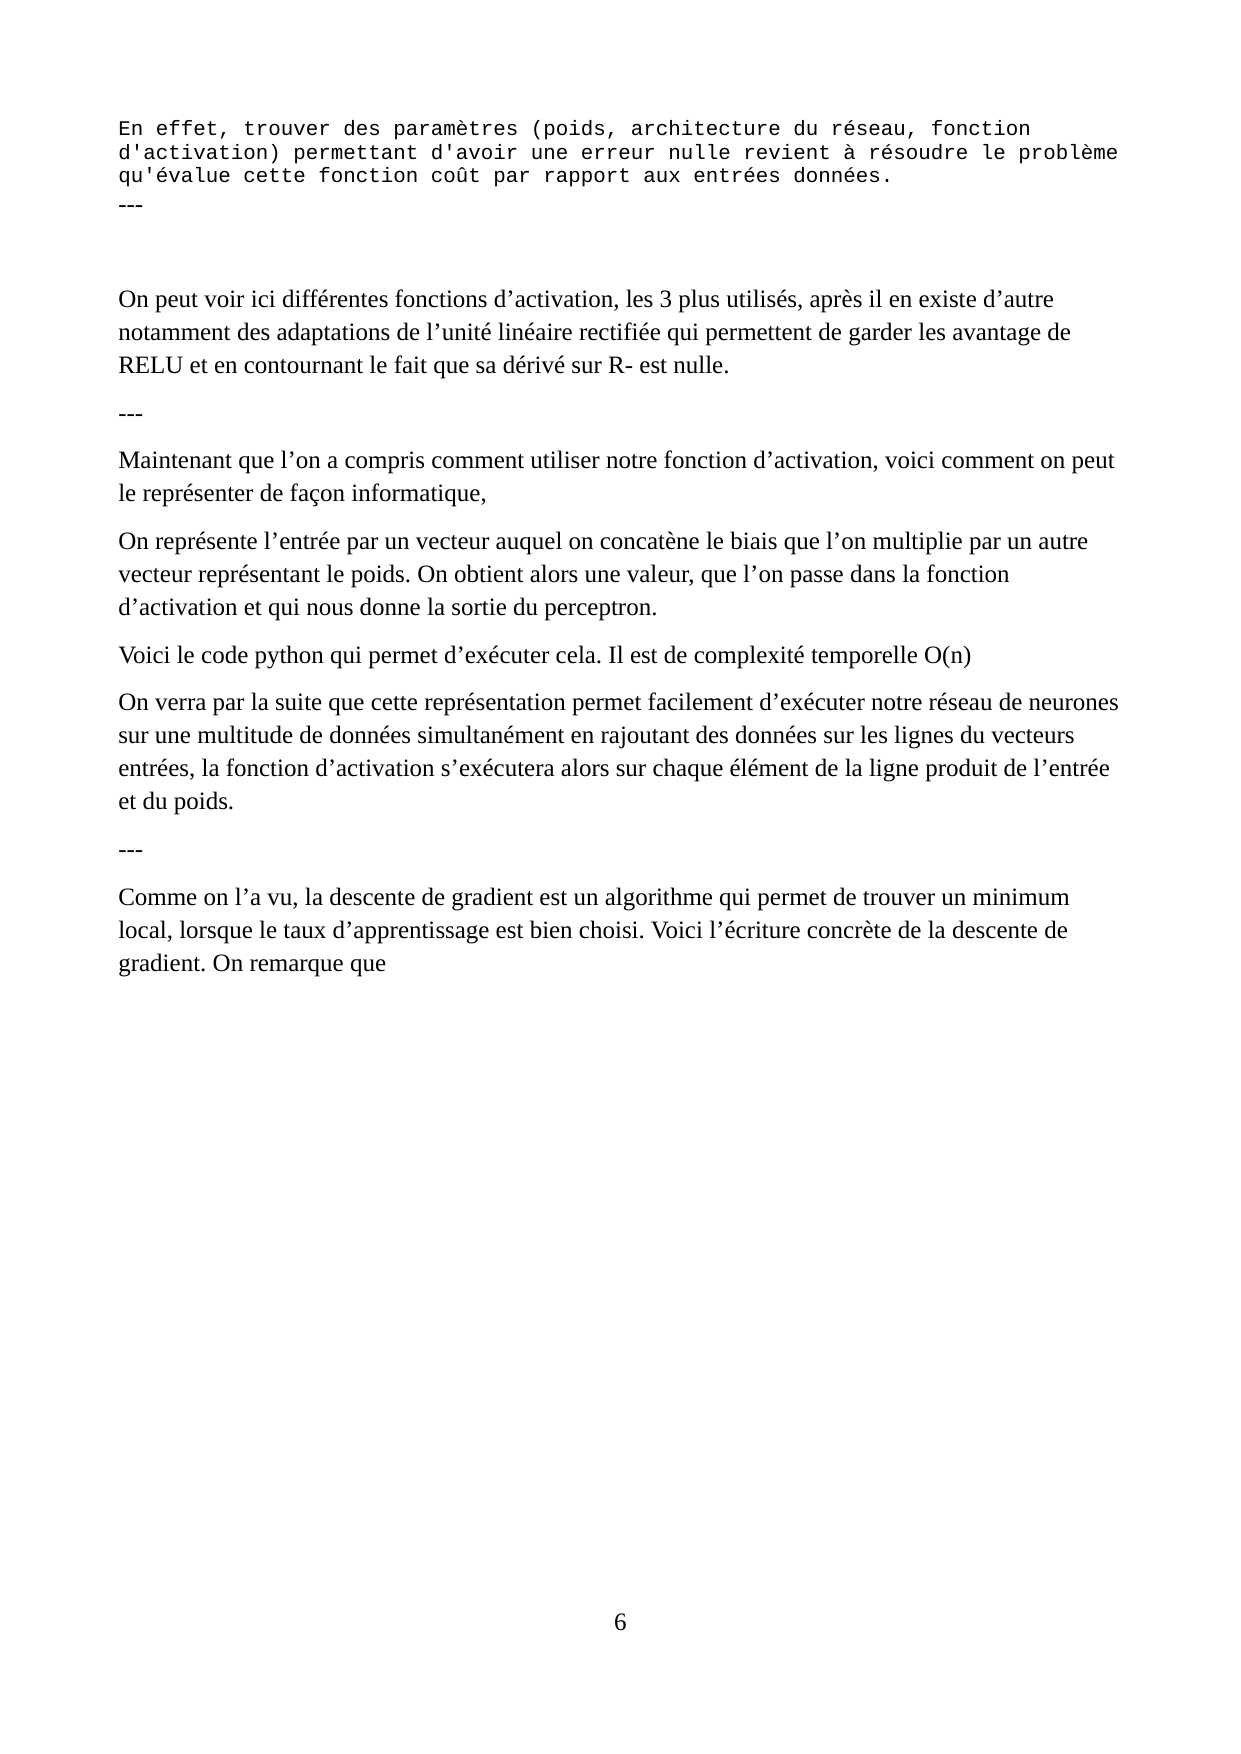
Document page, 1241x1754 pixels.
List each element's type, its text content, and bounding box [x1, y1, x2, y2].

text Voici le code python qui permet d’exécuter cela. Il est de complexité temporelle O(n) [118, 640, 1122, 668]
text On peut voir ici différentes fonctions d’activation, les 3 plus utilisés, après il en existe d’autre notamment des adaptations de l’unité linéaire rectifiée qui permettent de garder les avantage de RELU et en contournant le fait que sa dérivé sur R- est nulle. [118, 284, 1122, 379]
text --- [118, 189, 1122, 218]
text Comme on l’a vu, la descente de gradient est un algorithme qui permet de trouver un minimum local, lorsque le taux d’apprentissage est bien choisi. Voici l’écriture concrète de la descente de gradient. On remarque que [118, 882, 1122, 976]
text --- [118, 834, 1122, 863]
text Maintenant que l’on a compris comment utiliser notre fonction d’activation, voici comment on peut le représenter de façon informatique, [118, 446, 1122, 507]
text On représente l’entrée par un vecteur auquel on concatène le biais que l’on multiplie par un autre vecteur représentant le poids. On obtient alors une valeur, que l’on passe dans la fonction d’activation et qui nous donne la sortie du perceptron. [118, 526, 1122, 621]
text En effet, trouver des paramètres (poids, architecture du réseau, fonction d'activation) permettant d'avoir une erreur nulle revient à résoudre le problème qu'évalue cette fonction coût par rapport aux entrées données. [118, 118, 1122, 189]
text On verra par la suite que cette représentation permet facilement d’exécuter notre réseau de neurones sur une multitude de données simultanément en rajoutant des données sur les lignes du vecteurs entrées, la fonction d’activation s’exécutera alors sur chaque élément de la ligne produit de l’entrée et du poids. [118, 687, 1122, 815]
text --- [118, 398, 1122, 427]
